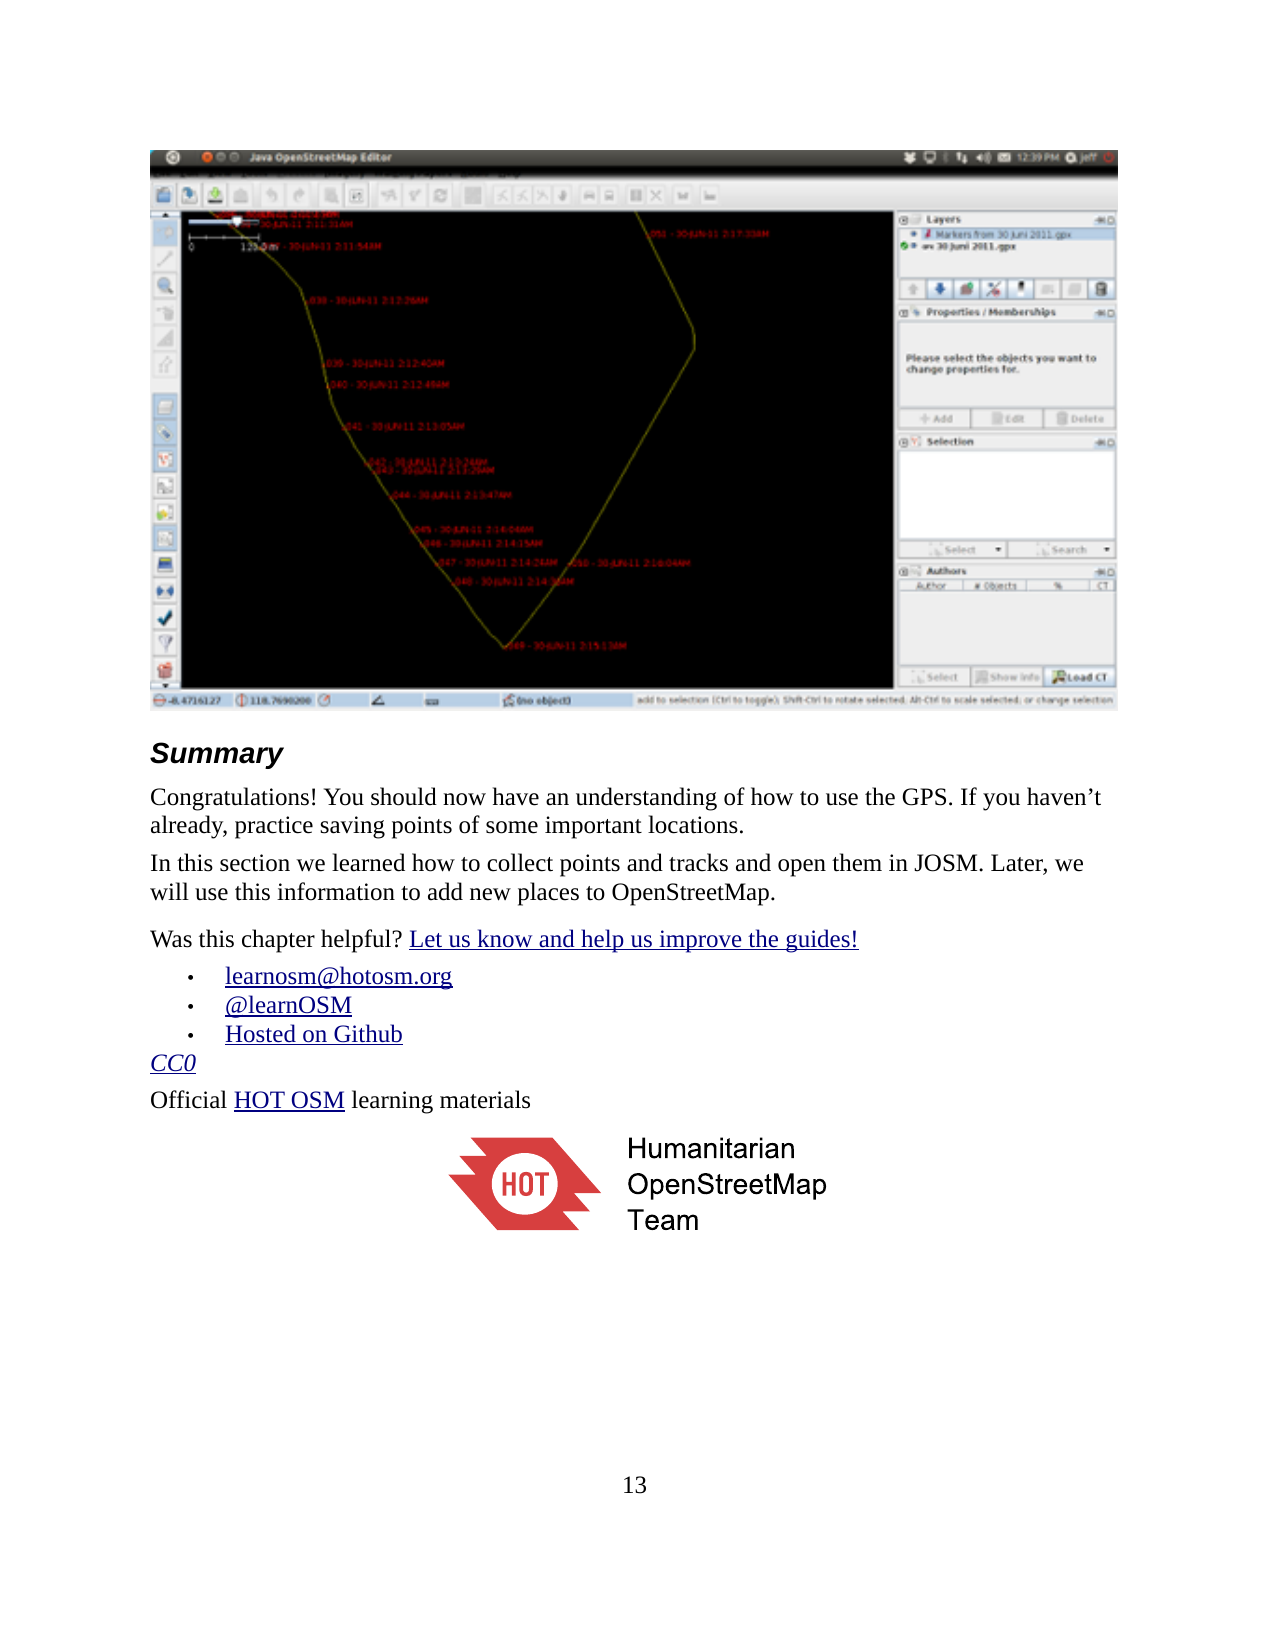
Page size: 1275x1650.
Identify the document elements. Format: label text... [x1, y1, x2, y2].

list learnosm@hotosm.org [187, 961, 1125, 990]
subtitle Summary [150, 736, 1125, 769]
list @learnOSM [187, 990, 1125, 1019]
text In this section we learned how to collect points and tracks and open them in JOSM. Later, we will use this information to add new places to OpenStreetMap. [150, 848, 1125, 906]
text Official HOT OSM learning materials [150, 1085, 1125, 1114]
text Was this chapter helpful? Let us know and help us improve the guides! [150, 924, 1125, 952]
text CC0 [150, 1048, 1125, 1076]
text Congratulations! You should now have an understanding of how to use the GPS. If you haven’t already, practice saving points of some important locations. [150, 782, 1125, 839]
list Hosted on Github [187, 1019, 1125, 1048]
picture [150, 150, 1118, 711]
